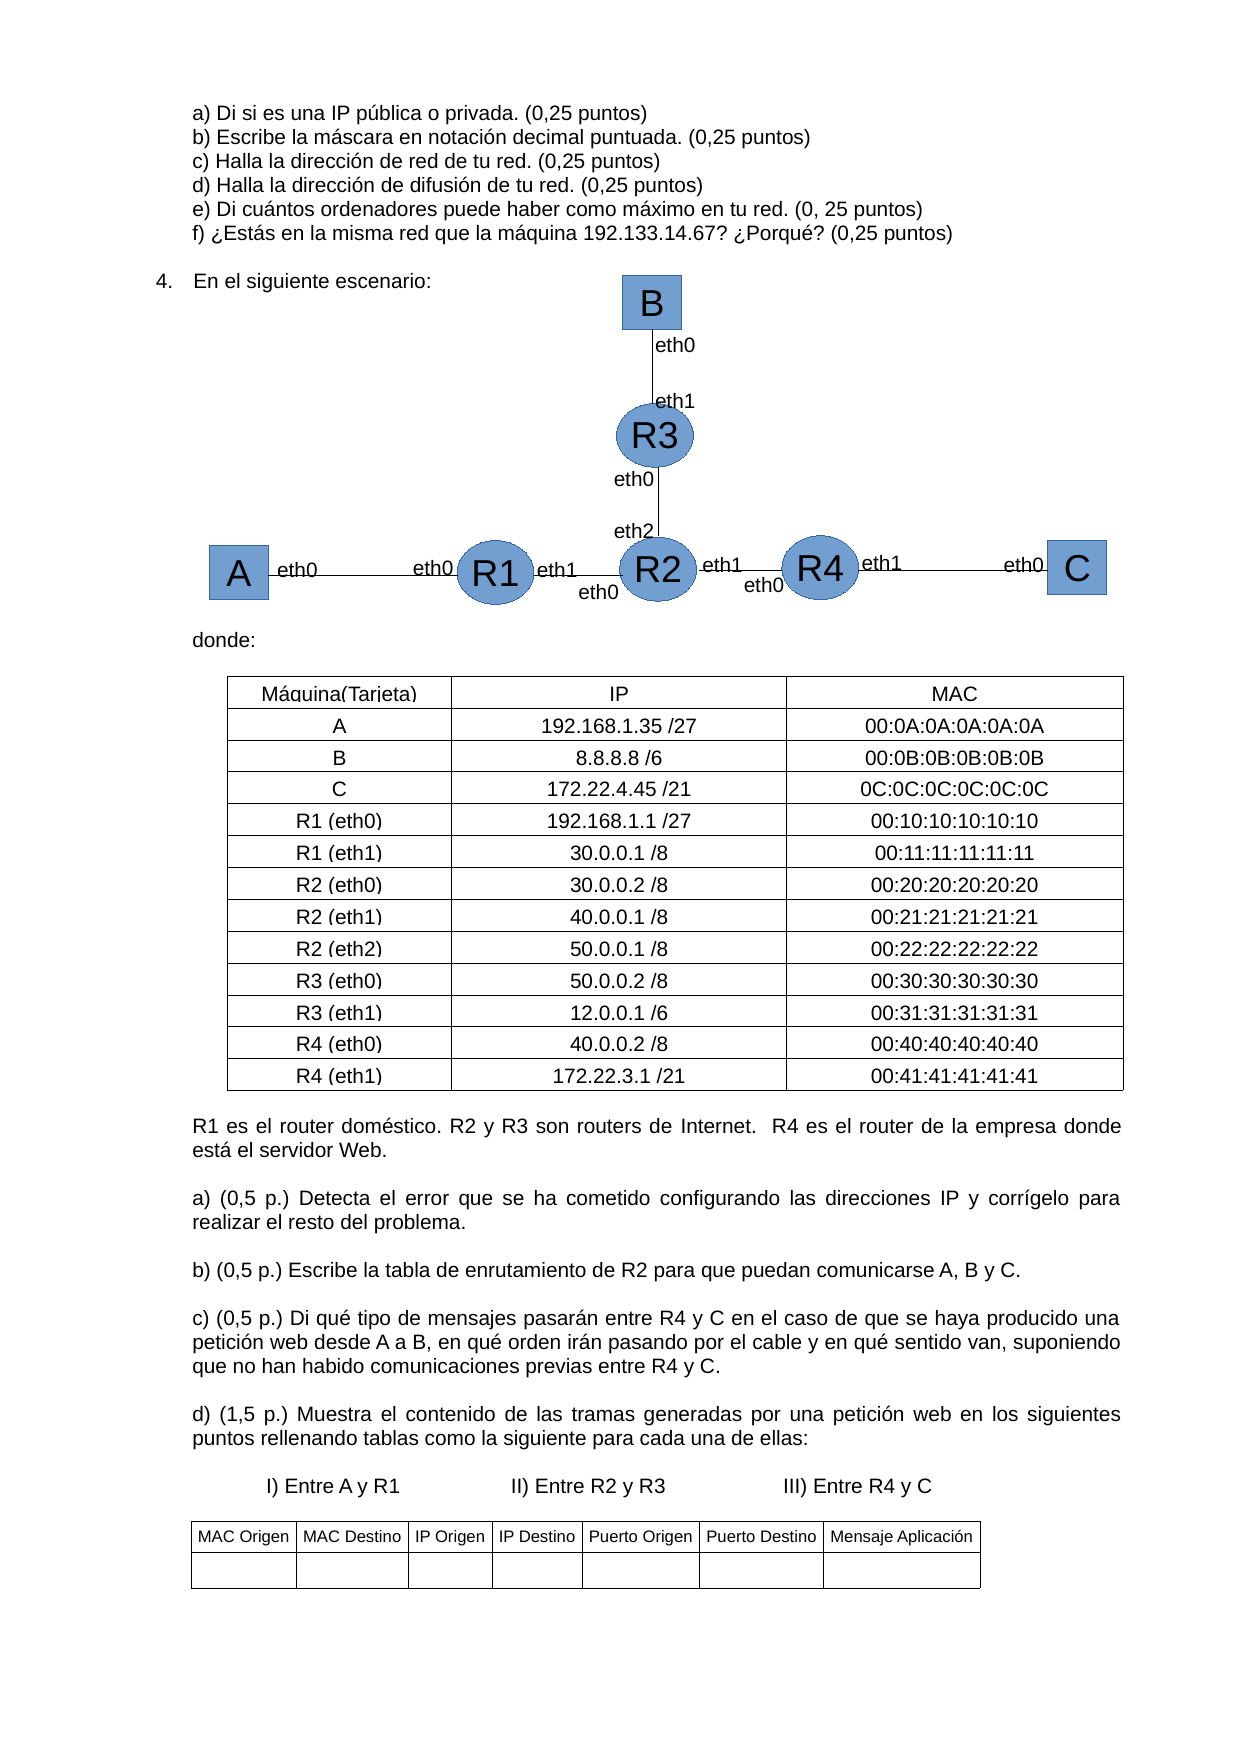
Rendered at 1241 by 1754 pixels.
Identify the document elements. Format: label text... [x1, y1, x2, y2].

list d) (1,5 p.) Muestra el contenido de las tramas generadas por una petición web en los siguientes puntos rellenando tablas como la siguiente para cada una de ellas: [192, 1402, 1122, 1449]
list En el siguiente escenario: [156, 268, 1122, 292]
table_cell B [228, 741, 451, 771]
table_cell [409, 1553, 492, 1588]
table_cell [297, 1553, 408, 1588]
table_cell R2 (eth1) [228, 900, 451, 931]
table_cell [700, 1553, 823, 1588]
table_cell 00:21:21:21:21:21 [787, 900, 1123, 931]
table_cell 8.8.8.8 /6 [452, 741, 786, 771]
text f) ¿Estás en la misma red que la máquina 192.133.14.67? ¿Porqué? (0,25 puntos) [118, 221, 1122, 244]
table_cell 30.0.0.2 /8 [452, 868, 786, 899]
table_header IP [452, 677, 786, 708]
text a) (0,5 p.) Detecta el error que se ha cometido configurando las direcciones IP y corrígelo para realizar el resto del problema. [192, 1186, 1122, 1234]
table_cell 00:30:30:30:30:30 [787, 964, 1123, 994]
table_cell 192.168.1.1 /27 [452, 804, 786, 835]
table_cell 172.22.3.1 /21 [452, 1059, 786, 1090]
table_cell C [228, 772, 451, 803]
table_cell [192, 1553, 296, 1588]
table_cell 00:10:10:10:10:10 [787, 804, 1123, 835]
table_cell 50.0.0.2 /8 [452, 964, 786, 994]
table_cell [824, 1553, 980, 1588]
table_cell 00:22:22:22:22:22 [787, 932, 1123, 963]
table_cell 40.0.0.1 /8 [452, 900, 786, 931]
text b) Escribe la máscara en notación decimal puntuada. (0,25 puntos) [118, 125, 1122, 149]
table_cell 40.0.0.2 /8 [452, 1027, 786, 1058]
table_header Mensaje Aplicación [824, 1522, 980, 1552]
table_cell 12.0.0.1 /6 [452, 996, 786, 1026]
table_cell 00:41:41:41:41:41 [787, 1059, 1123, 1090]
table_header MAC Destino [297, 1522, 408, 1552]
table_cell 00:31:31:31:31:31 [787, 996, 1123, 1026]
table_cell R1 (eth1) [228, 836, 451, 867]
table_cell R4 (eth0) [228, 1027, 451, 1058]
table_header Puerto Destino [700, 1522, 823, 1552]
text R1 es el router doméstico. R2 y R3 son routers de Internet. R4 es el router de la empresa donde está el servidor Web. [192, 1114, 1122, 1162]
table_cell R4 (eth1) [228, 1059, 451, 1090]
table_cell 172.22.4.45 /21 [452, 772, 786, 803]
text a) Di si es una IP pública o privada. (0,25 puntos) [118, 101, 1122, 125]
table_header Puerto Origen [583, 1522, 699, 1552]
table_cell 50.0.0.1 /8 [452, 932, 786, 963]
text I) Entre A y R1 II) Entre R2 y R3 III) Entre R4 y C [266, 1473, 1122, 1497]
text c) (0,5 p.) Di qué tipo de mensajes pasarán entre R4 y C en el caso de que se haya producido una petición web desde A a B, en qué orden irán pasando por el cable y en qué sentido van, suponiendo que no han habido comunicaciones previas entre R4 y C. [192, 1306, 1122, 1378]
table_cell 00:40:40:40:40:40 [787, 1027, 1123, 1058]
text c) Halla la dirección de red de tu red. (0,25 puntos) [118, 149, 1122, 173]
table_cell [493, 1553, 582, 1588]
table_header MAC [787, 677, 1123, 708]
table_cell R2 (eth2) [228, 932, 451, 963]
text b) (0,5 p.) Escribe la tabla de enrutamiento de R2 para que puedan comunicarse A, B y C. [192, 1258, 1122, 1282]
text d) Halla la dirección de difusión de tu red. (0,25 puntos) [118, 173, 1122, 197]
table_cell R1 (eth0) [228, 804, 451, 835]
table_cell R3 (eth0) [228, 964, 451, 994]
table_cell 00:11:11:11:11:11 [787, 836, 1123, 867]
table_header IP Destino [493, 1522, 582, 1552]
table_header MAC Origen [192, 1522, 296, 1552]
table_cell 30.0.0.1 /8 [452, 836, 786, 867]
text donde: [192, 628, 1122, 652]
table_header IP Origen [409, 1522, 492, 1552]
table_header Máquina(Tarjeta) [228, 677, 451, 708]
table_cell [583, 1553, 699, 1588]
table_cell 00:0B:0B:0B:0B:0B [787, 741, 1123, 771]
table_cell 192.168.1.35 /27 [452, 709, 786, 739]
table_cell 00:0A:0A:0A:0A:0A [787, 709, 1123, 739]
table_cell A [228, 709, 451, 739]
table_cell 00:20:20:20:20:20 [787, 868, 1123, 899]
table_cell 0C:0C:0C:0C:0C:0C [787, 772, 1123, 803]
table_cell R3 (eth1) [228, 996, 451, 1026]
text e) Di cuántos ordenadores puede haber como máximo en tu red. (0, 25 puntos) [118, 197, 1122, 221]
table_cell R2 (eth0) [228, 868, 451, 899]
